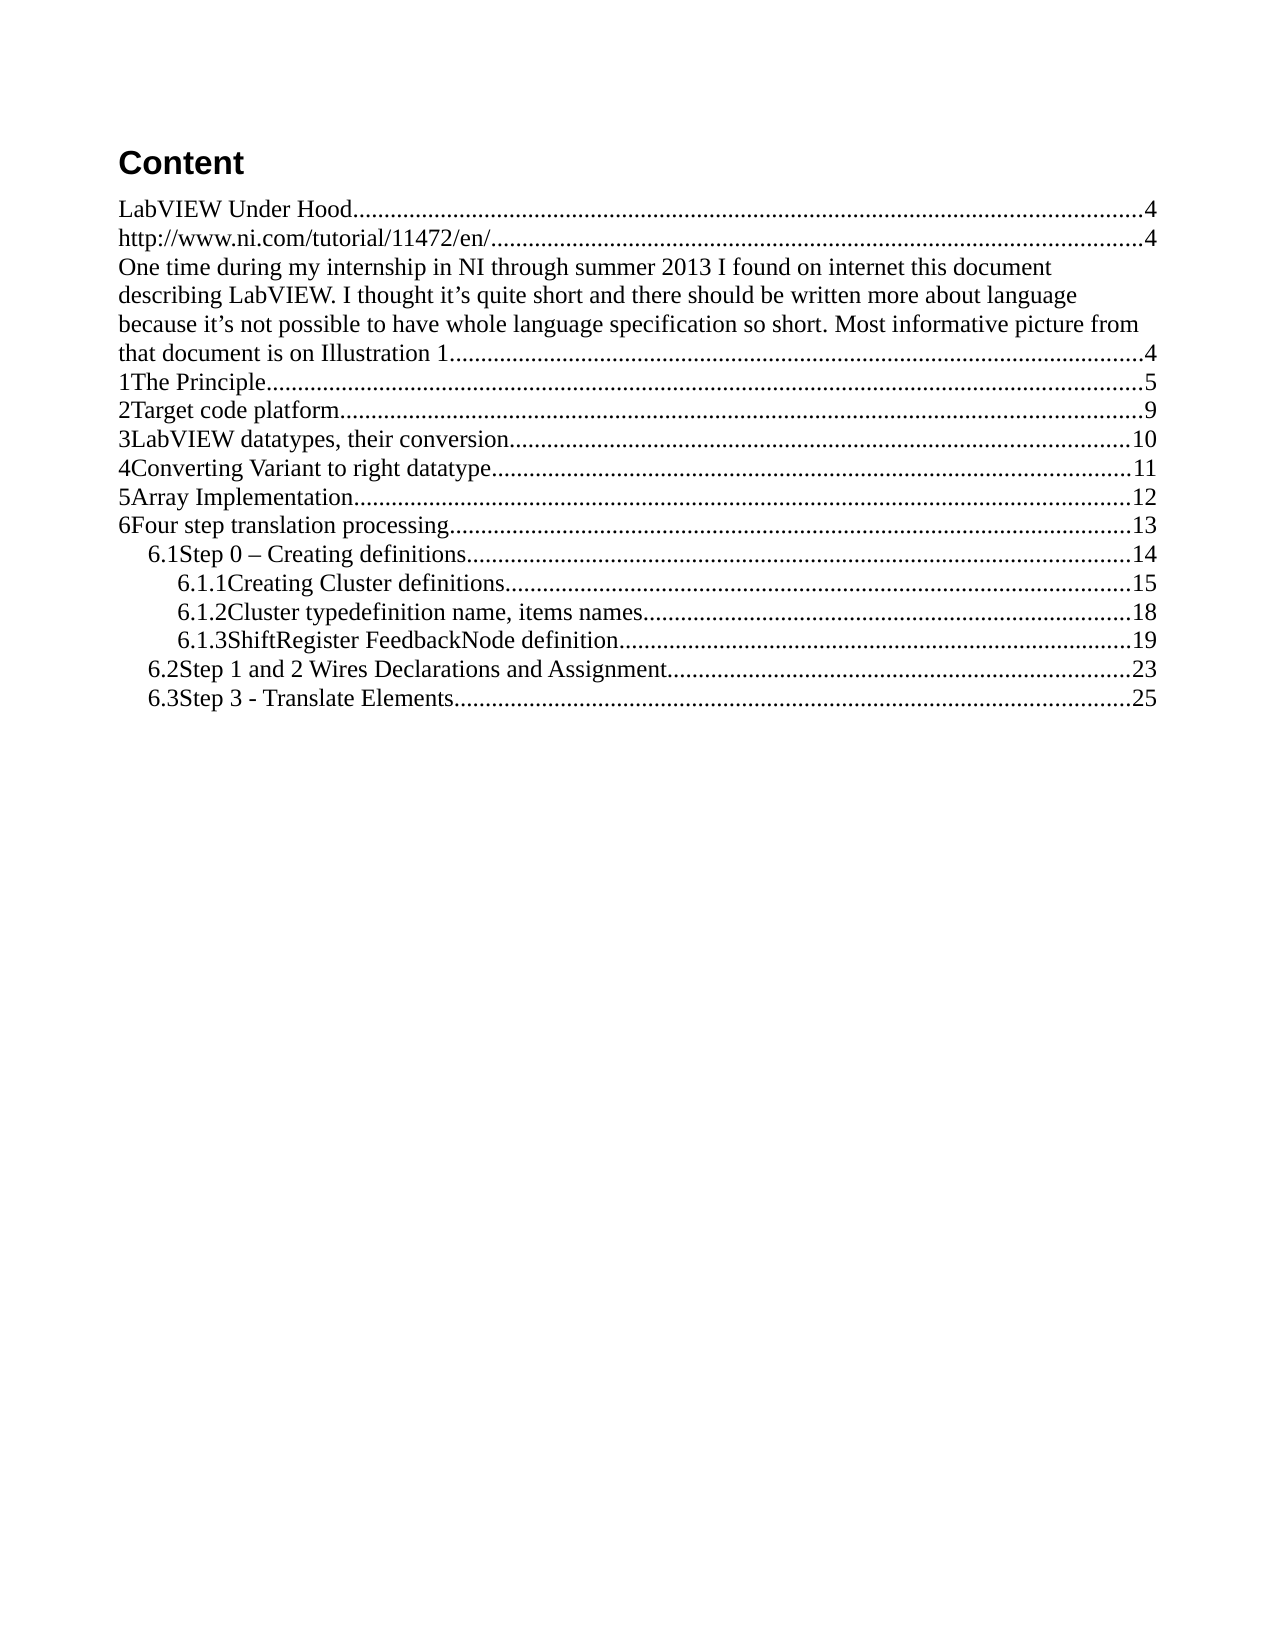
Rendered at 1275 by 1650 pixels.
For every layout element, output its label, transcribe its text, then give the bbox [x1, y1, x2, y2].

text LabVIEW Under Hood 4 [118, 194, 1157, 223]
text 3LabVIEW datatypes, their conversion 10 [118, 424, 1157, 453]
text 5Array Implementation 12 [118, 482, 1157, 510]
subtitle Content [118, 143, 1157, 182]
text 2Target code platform 9 [118, 395, 1157, 424]
text 1The Principle 5 [118, 367, 1157, 395]
text 6.1.2Cluster typedefinition name, items names 18 [177, 597, 1157, 625]
text 6.2Step 1 and 2 Wires Declarations and Assignment 23 [148, 654, 1157, 683]
text 6.1.3ShiftRegister FeedbackNode definition 19 [177, 625, 1157, 654]
text 6.1.1Creating Cluster definitions 15 [177, 568, 1157, 597]
text 6.1Step 0 – Creating definitions 14 [148, 539, 1157, 568]
text 4Converting Variant to right datatype 11 [118, 453, 1157, 482]
text http://www.ni.com/tutorial/11472/en/ 4 [118, 223, 1157, 252]
text 6Four step translation processing 13 [118, 510, 1157, 539]
text One time during my internship in NI through summer 2013 I found on internet this document describing LabVIEW. I thought it’s quite short and there should be written more about language because it’s not possible to have whole language specification so short. Most informative picture from that document is on Illustration 1. 4 [118, 252, 1157, 367]
text 6.3Step 3 - Translate Elements 25 [148, 683, 1157, 712]
